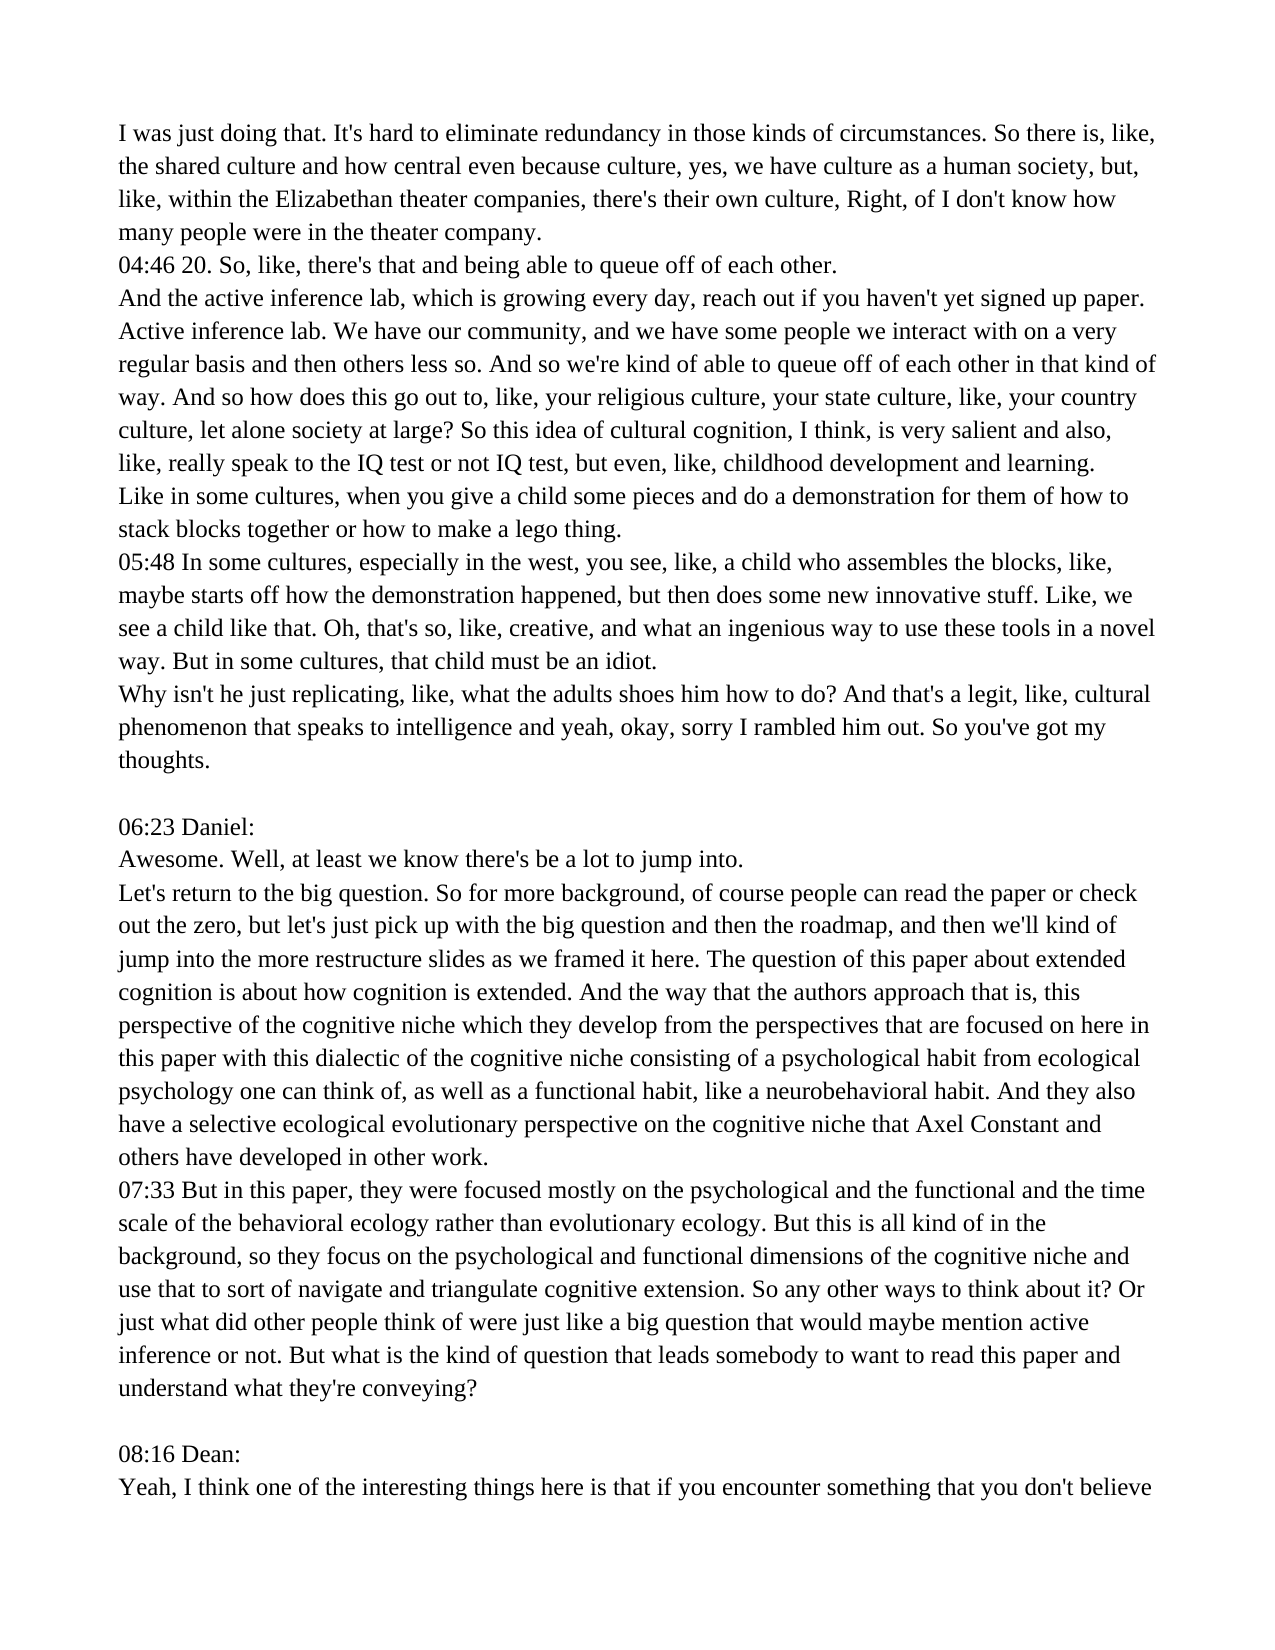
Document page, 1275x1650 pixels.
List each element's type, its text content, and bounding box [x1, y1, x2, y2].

text Active inference lab. We have our community, and we have some people we interact with on a very regular basis and then others less so. And so we're kind of able to queue off of each other in that kind of way. And so how does this go out to, like, your religious culture, your state culture, like, your country culture, let alone society at large? So this idea of cultural cognition, I think, is very salient and also, like, really speak to the IQ test or not IQ test, but even, like, childhood development and learning. [118, 316, 1157, 477]
text I was just doing that. It's hard to eliminate redundancy in those kinds of circumstances. So there is, like, the shared culture and how central even because culture, yes, we have culture as a human society, but, like, within the Elizabethan theater companies, there's their own culture, Right, of I don't know how many people were in the theater company. [118, 118, 1157, 246]
text Like in some cultures, when you give a child some pieces and do a demonstration for them of how to stack blocks together or how to make a lego thing. [118, 481, 1157, 543]
text 05:48 In some cultures, especially in the west, you see, like, a child who assembles the blocks, like, maybe starts off how the demonstration happened, but then does some new innovative stuff. Like, we see a child like that. Oh, that's so, like, creative, and what an ingenious way to use these tools in a novel way. But in some cultures, that child must be an idiot. [118, 547, 1157, 675]
text 06:23 Daniel: [118, 812, 1157, 840]
text Let's return to the big question. So for more background, of course people can read the paper or check out the zero, but let's just pick up with the big question and then the roadmap, and then we'll kind of jump into the more restructure slides as we framed it here. The question of this paper about extended cognition is about how cognition is extended. And the way that the authors approach that is, this perspective of the cognitive niche which they develop from the perspectives that are focused on here in this paper with this dialectic of the cognitive niche consisting of a psychological habit from ecological psychology one can think of, as well as a functional habit, like a neurobehavioral habit. And they also have a selective ecological evolutionary perspective on the cognitive niche that Axel Constant and others have developed in other work. [118, 878, 1157, 1171]
text Yeah, I think one of the interesting things here is that if you encounter something that you don't believe [118, 1472, 1157, 1501]
text And the active inference lab, which is growing every day, reach out if you haven't yet signed up paper. [118, 283, 1157, 312]
text 04:46 20. So, like, there's that and being able to queue off of each other. [118, 250, 1157, 279]
text 07:33 But in this paper, they were focused mostly on the psychological and the functional and the time scale of the behavioral ecology rather than evolutionary ecology. But this is all kind of in the background, so they focus on the psychological and functional dimensions of the cognitive niche and use that to sort of navigate and triangulate cognitive extension. So any other ways to think about it? Or just what did other people think of were just like a big question that would maybe mention active inference or not. But what is the kind of question that leads somebody to want to read this paper and understand what they're conveying? [118, 1175, 1157, 1402]
text 08:16 Dean: [118, 1439, 1157, 1468]
text Awesome. Well, at least we know there's be a lot to jump into. [118, 844, 1157, 873]
text Why isn't he just replicating, like, what the adults shoes him how to do? And that's a legit, like, cultural phenomenon that speaks to intelligence and yeah, okay, sorry I rambled him out. So you've got my thoughts. [118, 679, 1157, 774]
